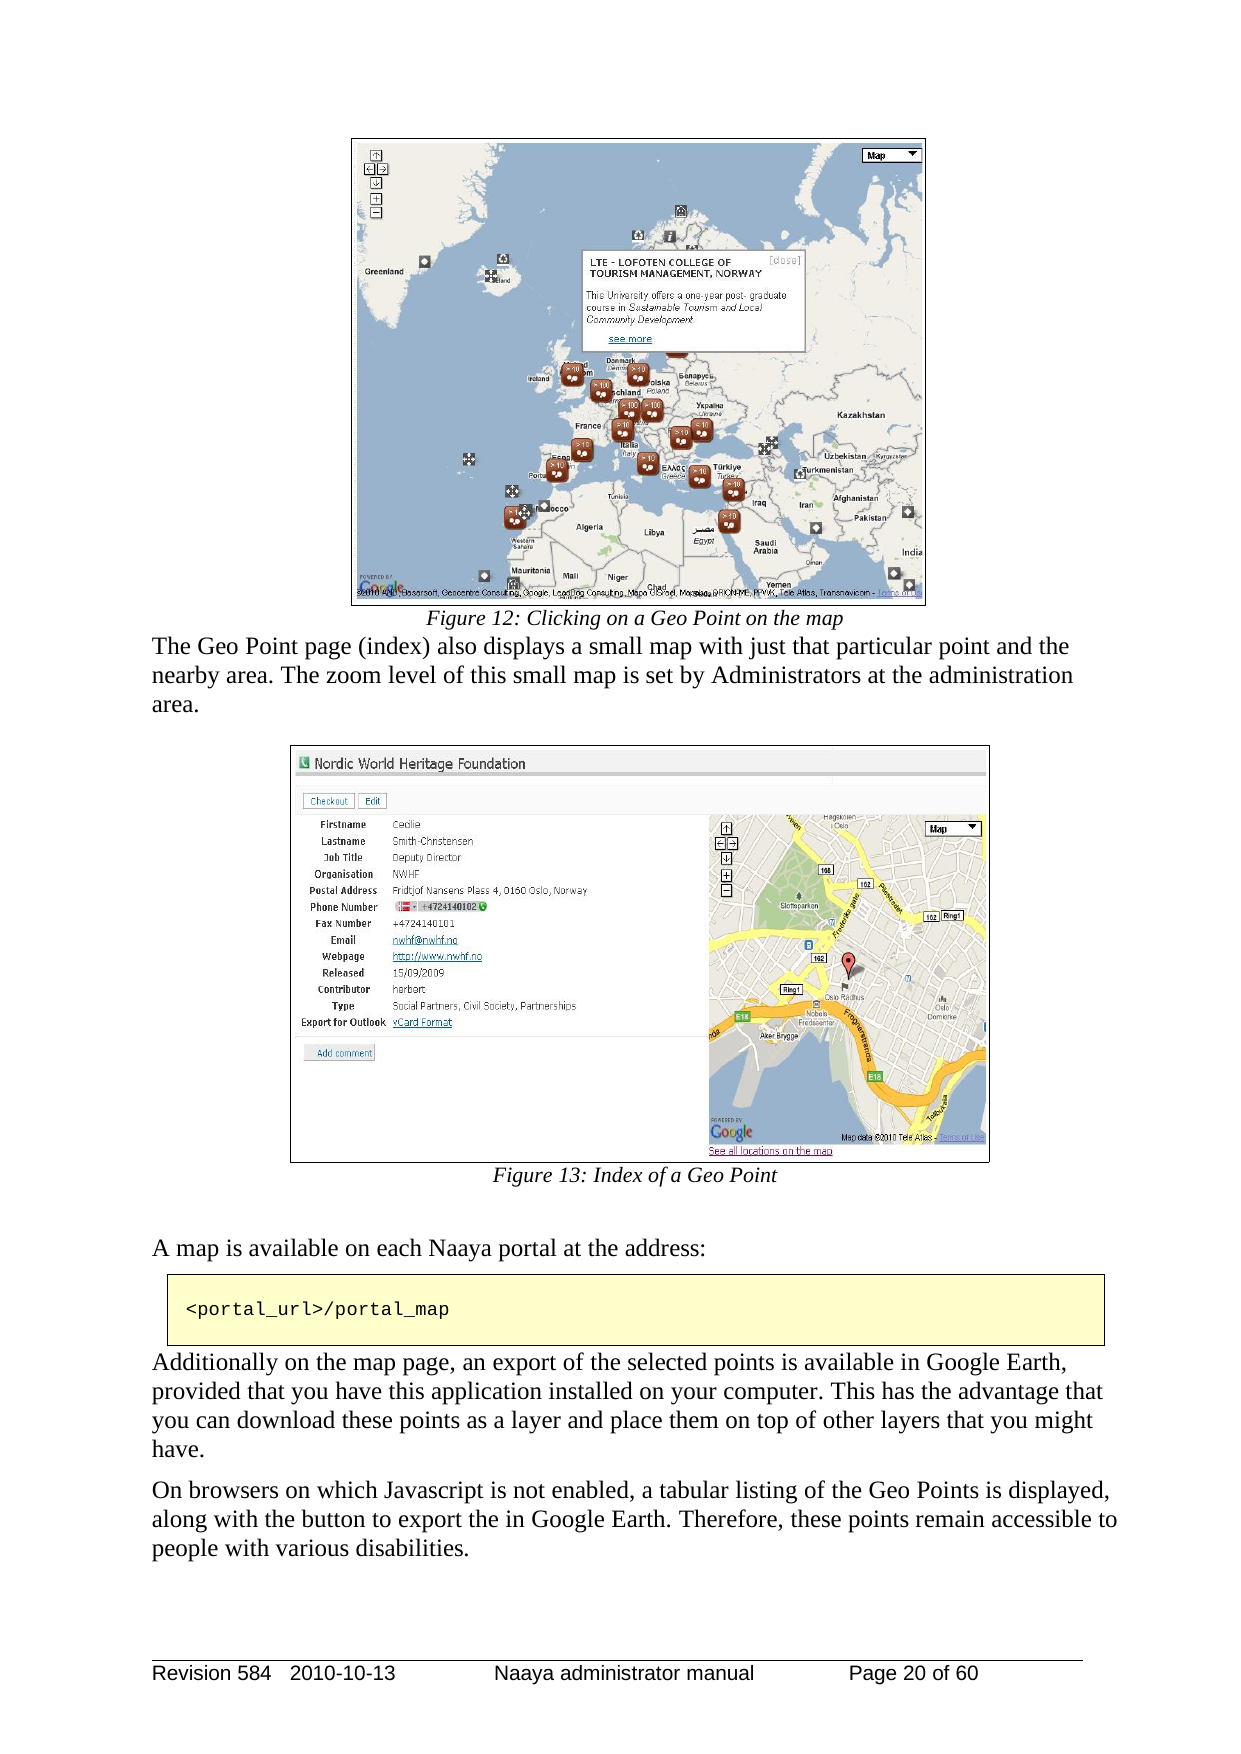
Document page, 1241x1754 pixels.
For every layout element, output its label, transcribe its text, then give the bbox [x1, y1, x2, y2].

text On browsers on which Javascript is not enabled, a tabular listing of the Geo Points is displayed, along with the button to export the in Google Earth. Therefore, these points remain accessible to people with various disabilities. [152, 1474, 1120, 1562]
list <portal_url>/portal_map [168, 1295, 1104, 1317]
text Figure 13: Index of a Geo Point [283, 742, 989, 1187]
picture [354, 141, 923, 602]
text [352, 139, 925, 605]
text Figure 12: Clicking on a Geo Point on the map [359, 606, 913, 631]
text [359, 119, 913, 138]
picture [293, 748, 987, 1159]
text Additionally on the map page, an export of the selected points is available in Google Earth, provided that you have this application installed on your computer. This has the advantage that you can download these points as a layer and place them on top of other layers that you might have. [152, 1346, 1120, 1463]
text The Geo Point page (index) also displays a small map with just that particular point and the nearby area. The zoom level of this small map is set by Administrators at the administration area. [152, 107, 1120, 718]
text A map is available on each Naaya portal at the address: [152, 1233, 1120, 1262]
